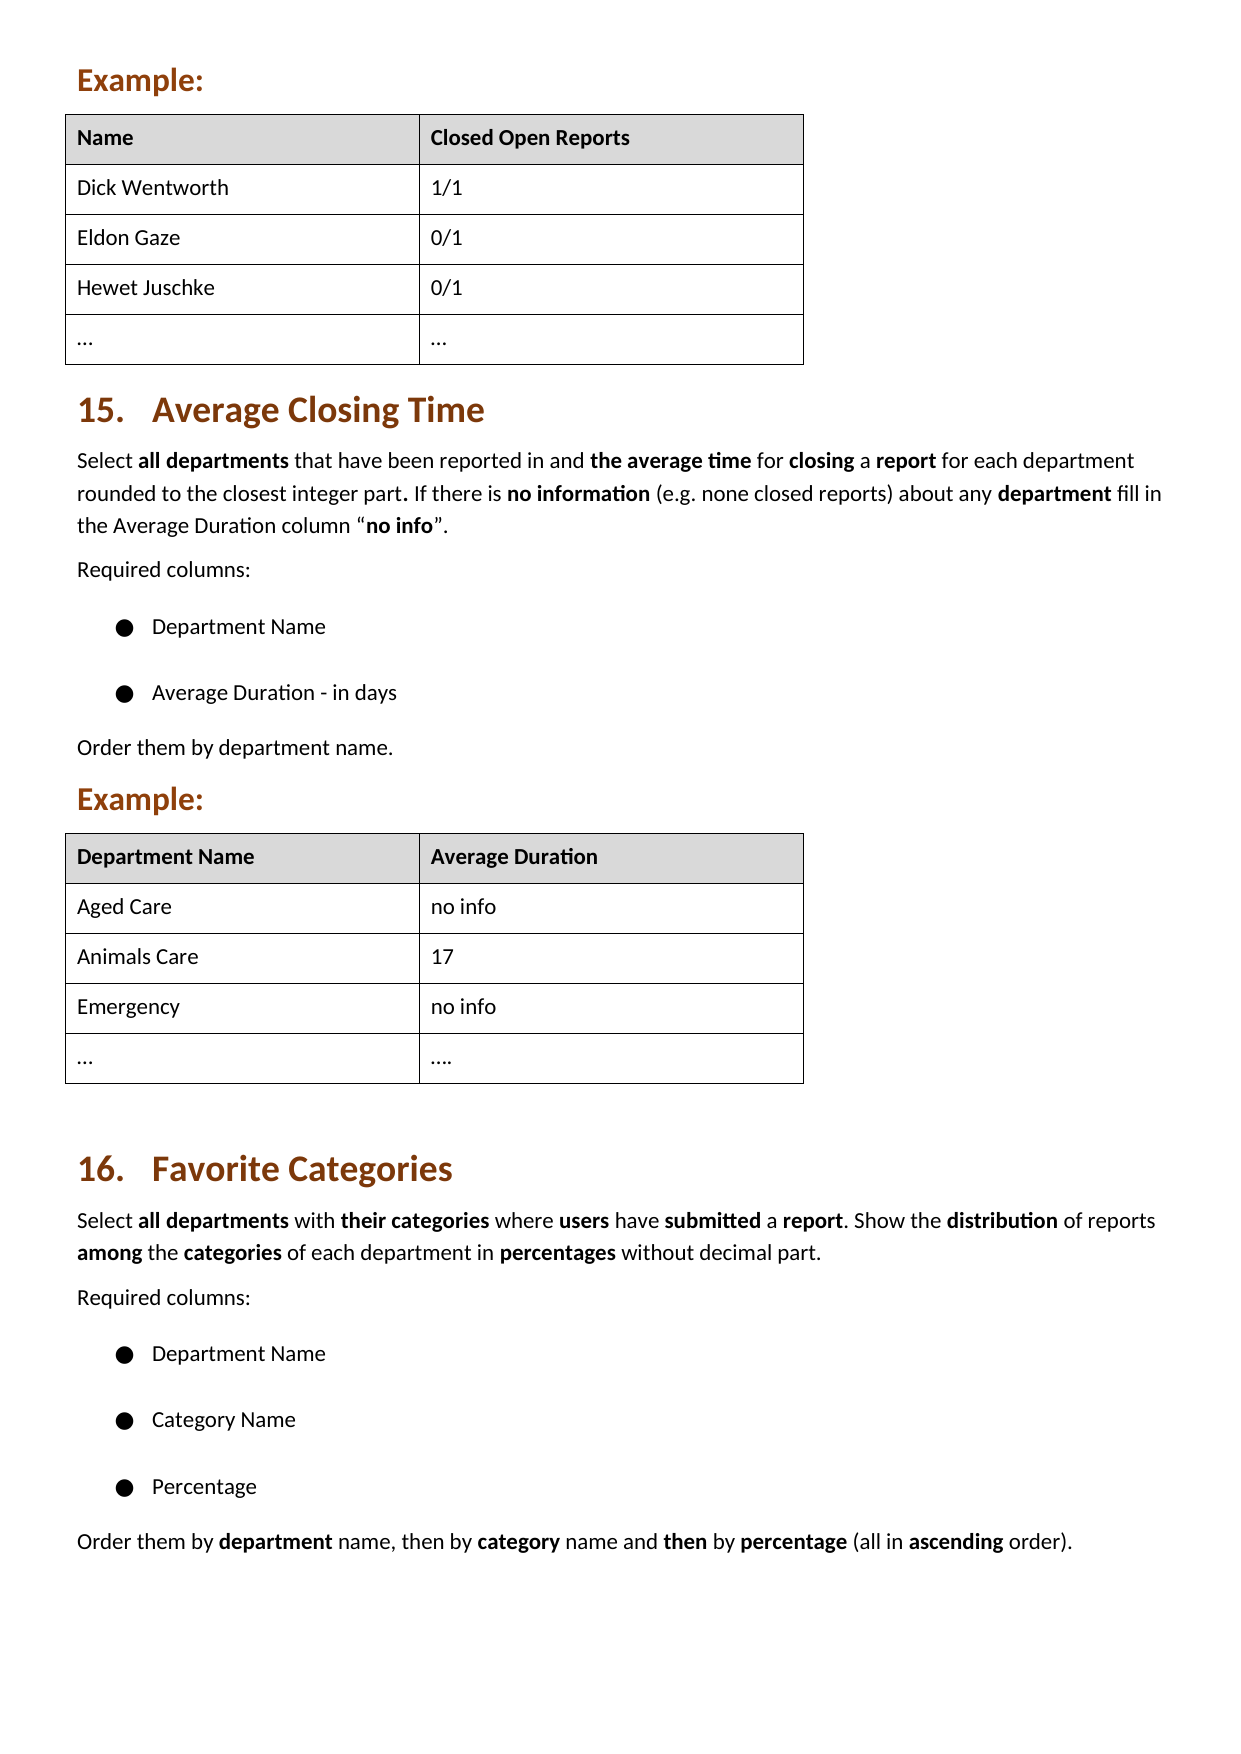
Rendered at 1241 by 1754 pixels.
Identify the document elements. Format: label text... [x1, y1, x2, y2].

list Average Duration - in days [114, 667, 1163, 714]
subtitle Example: [77, 778, 1163, 819]
table_cell … [66, 1034, 419, 1082]
text Order them by department name. [77, 733, 1163, 761]
list Percentage [114, 1460, 1163, 1507]
table_cell …. [420, 1034, 803, 1082]
text Required columns: [77, 1283, 1163, 1311]
table_cell … [420, 315, 803, 364]
subtitle Example: [77, 59, 1163, 100]
table_cell 1/1 [420, 165, 803, 214]
table_cell … [66, 315, 419, 364]
list Department Name [114, 600, 1163, 647]
table_cell 0/1 [420, 265, 803, 314]
table_cell Animals Care [66, 934, 419, 983]
table_cell 17 [420, 934, 803, 983]
text Order them by department name, then by category name and then by percentage (all in ascending order). [77, 1527, 1163, 1555]
table_header Average Duration [420, 834, 803, 883]
table_cell Hewet Juschke [66, 265, 419, 314]
table_header Name [66, 115, 419, 164]
subtitle Favorite Categories [77, 1145, 1163, 1191]
table_header Department Name [66, 834, 419, 883]
text Select all departments with their categories where users have submitted a report. Show the distribution of reports among the categories of each department in percentages without decimal part. [77, 1206, 1163, 1266]
table_cell Aged Care [66, 884, 419, 933]
list Department Name [114, 1327, 1163, 1374]
subtitle Average Closing Time [77, 386, 1163, 431]
table_cell no info [420, 984, 803, 1033]
text Required columns: [77, 556, 1163, 584]
table_cell no info [420, 884, 803, 933]
table_header Closed Open Reports [420, 115, 803, 164]
list Category Name [114, 1394, 1163, 1441]
table_cell Dick Wentworth [66, 165, 419, 214]
text Select all departments that have been reported in and the average time for closing a report for each department rounded to the closest integer part. If there is no information (e.g. none closed reports) about any department fill in the Average Duration column “no info”. [77, 447, 1163, 539]
table_cell Eldon Gaze [66, 215, 419, 264]
table_cell Emergency [66, 984, 419, 1033]
table_cell 0/1 [420, 215, 803, 264]
